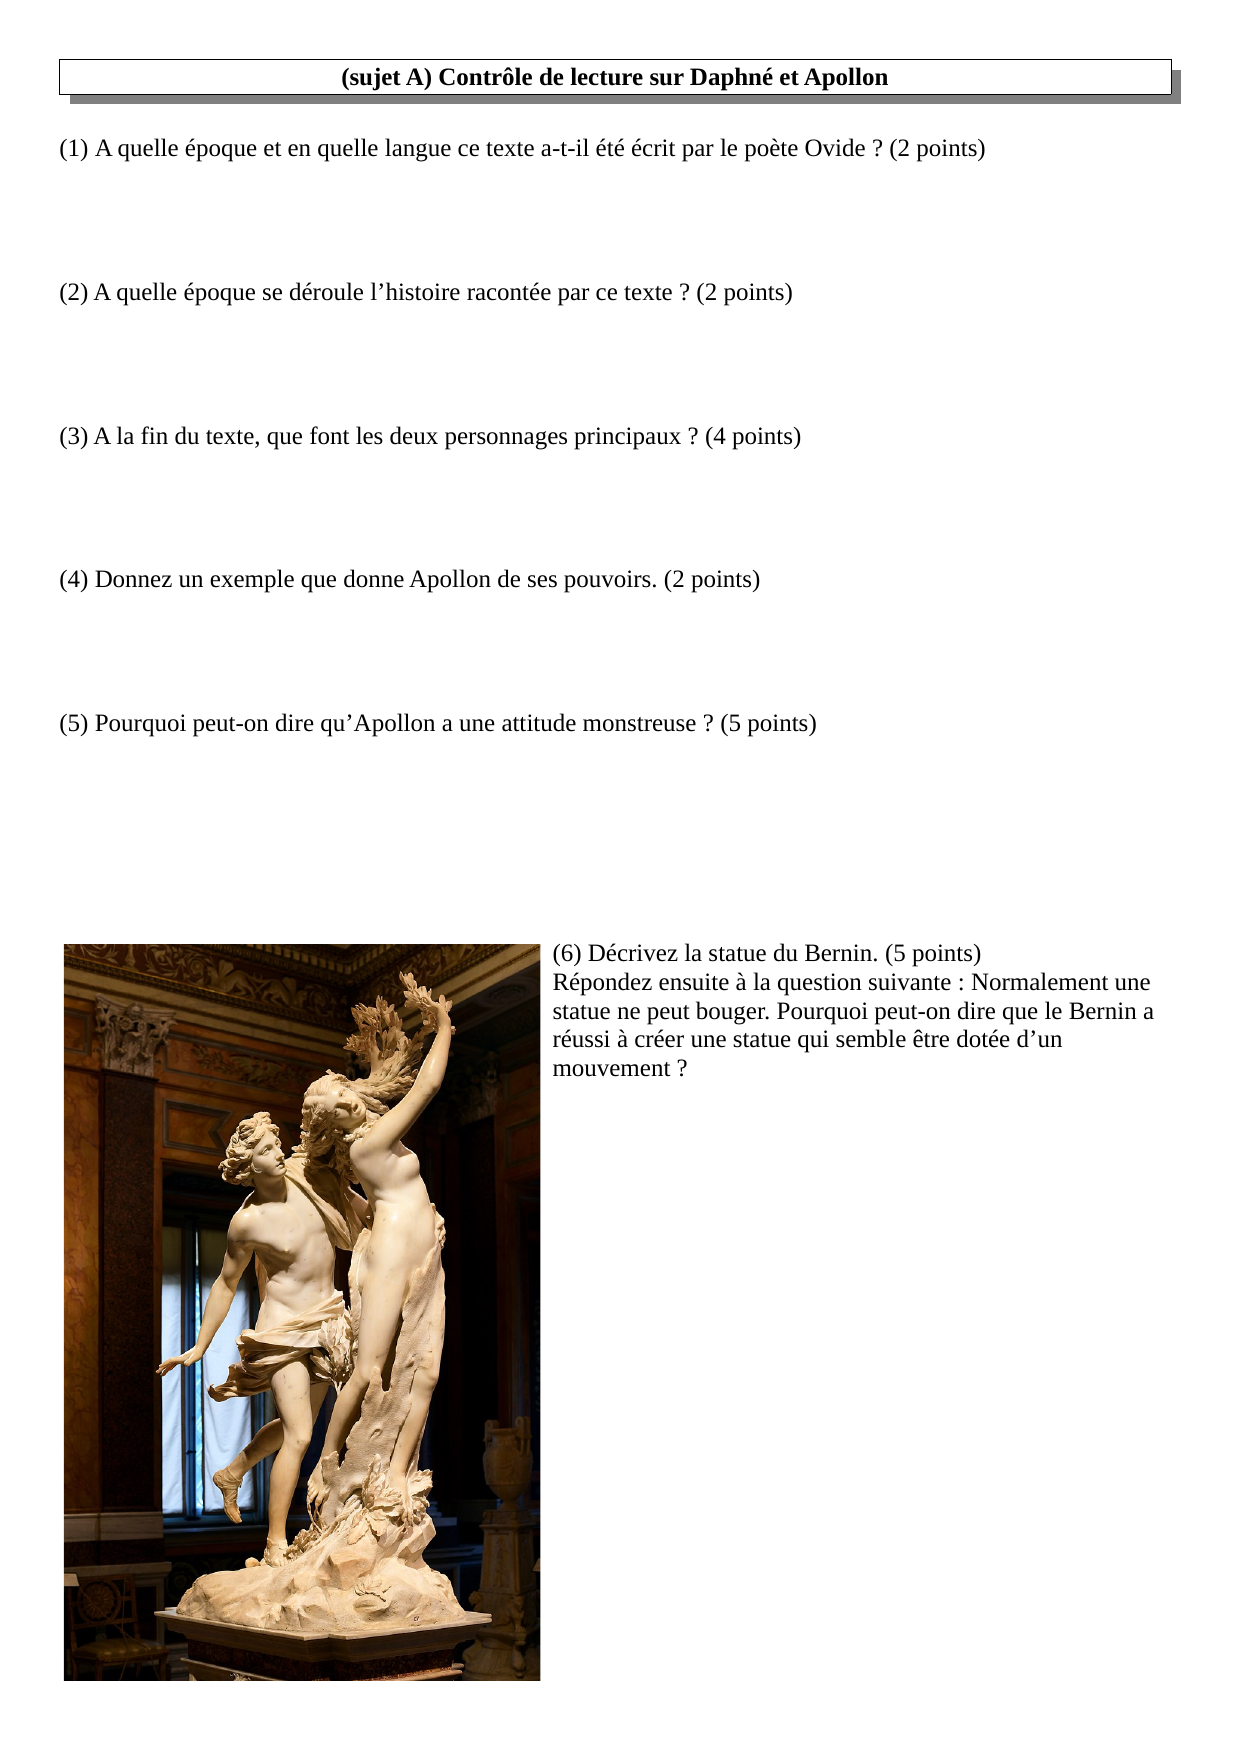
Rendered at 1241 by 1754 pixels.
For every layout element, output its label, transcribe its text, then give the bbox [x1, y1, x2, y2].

text (5) Pourquoi peut-on dire qu’Apollon a une attitude monstreuse ? (5 points) [59, 708, 1181, 737]
text (3) A la fin du texte, que font les deux personnages principaux ? (4 points) [59, 421, 1181, 449]
text (sujet A) Contrôle de lecture sur Daphné et Apollon [60, 60, 1171, 94]
text (6) Décrivez la statue du Bernin. (5 points) [59, 938, 1181, 967]
picture [63, 944, 541, 1681]
text (2) A quelle époque se déroule l’histoire racontée par ce texte ? (2 points) [59, 277, 1181, 306]
text Répondez ensuite à la question suivante : Normalement une statue ne peut bouger. Pourquoi peut-on dire que le Bernin a réussi à créer une statue qui semble être dotée d’un mouvement ? [541, 967, 1181, 1082]
text (4) Donnez un exemple que donne Apollon de ses pouvoirs. (2 points) [59, 564, 1181, 593]
text (1) A quelle époque et en quelle langue ce texte a-t-il été écrit par le poète Ovide ? (2 points) [59, 133, 1181, 162]
